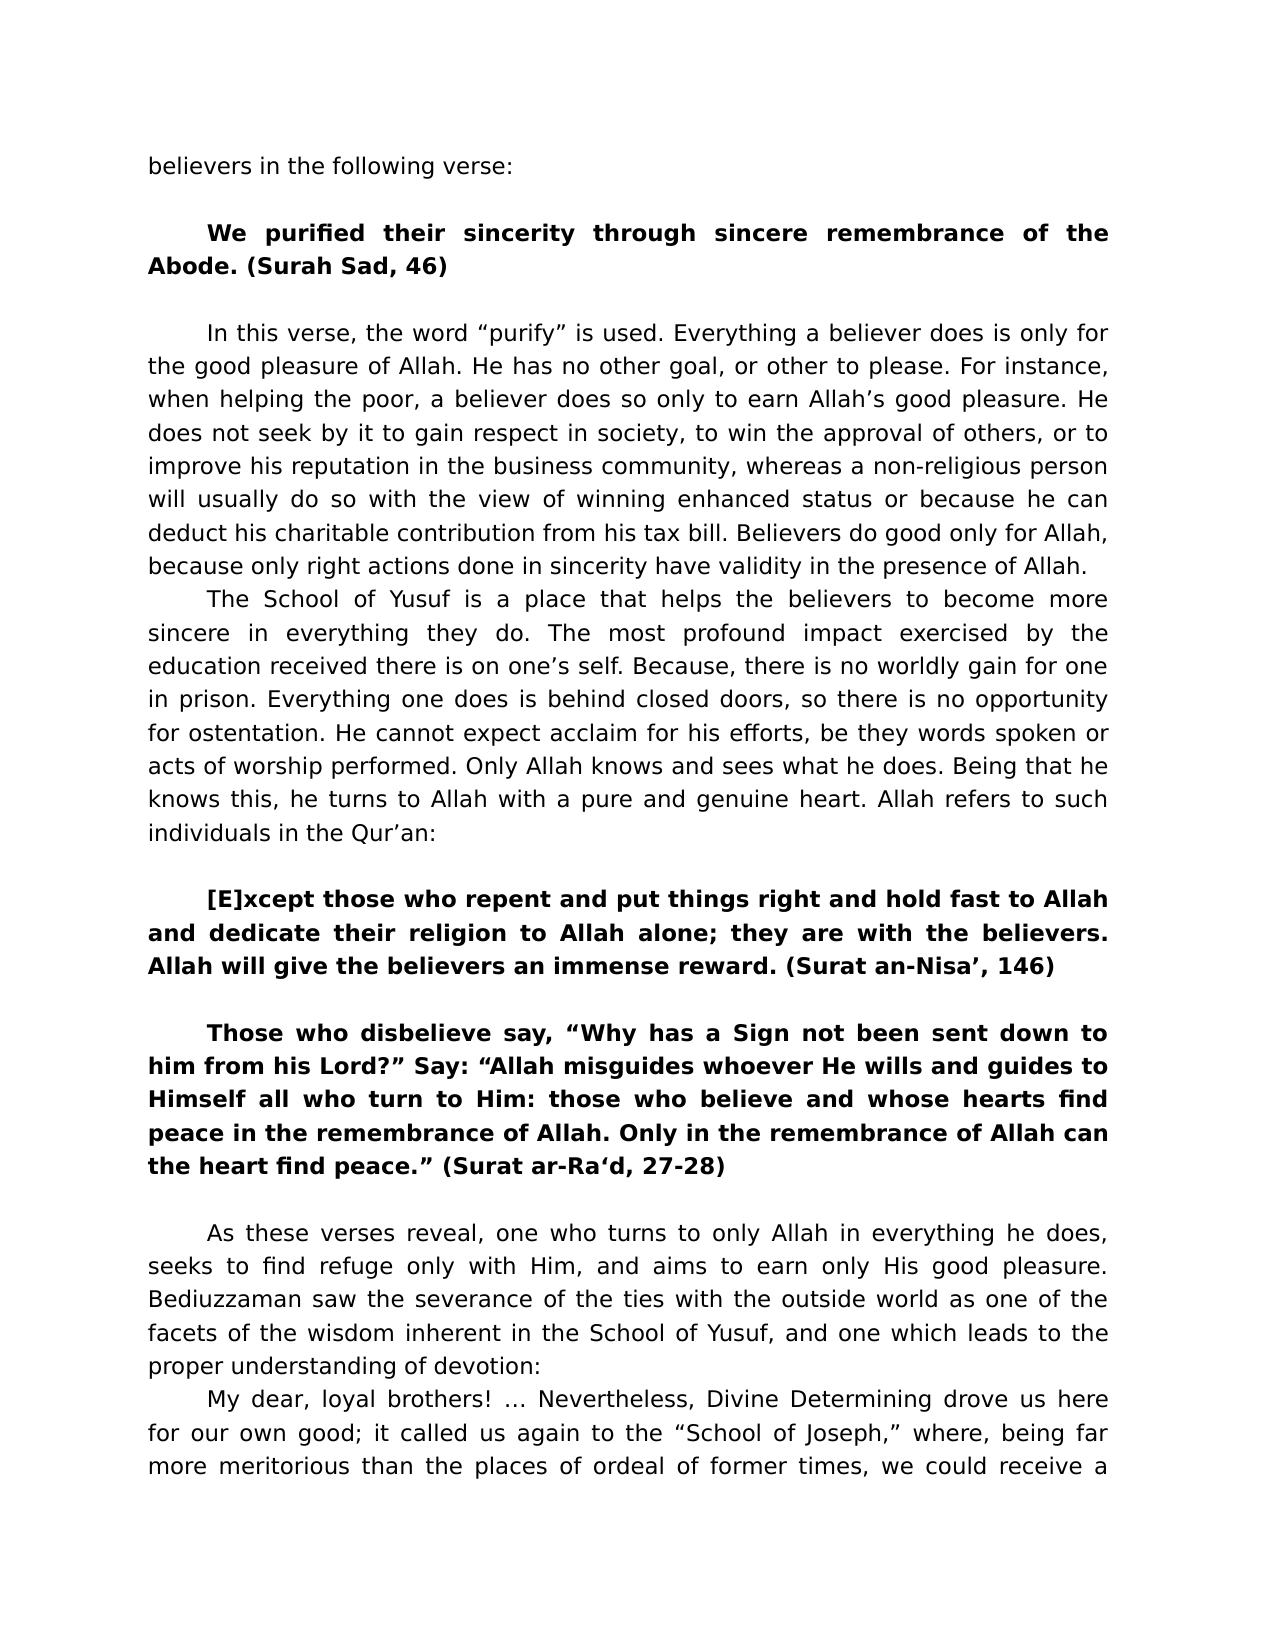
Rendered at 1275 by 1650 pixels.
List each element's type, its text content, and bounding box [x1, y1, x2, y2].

text Those who disbelieve say, “Why has a Sign not been sent down to him from his Lord?” Say: “Allah misguides whoever He wills and guides to Himself all who turn to Him: those who believe and whose hearts find peace in the remembrance of Allah. Only in the remembrance of Allah can the heart find peace.” (Surat ar-Ra‘d, 27-28) [148, 1014, 1110, 1181]
text We purified their sincerity through sincere remembrance of the Abode. (Surah Sad, 46) [148, 214, 1110, 281]
text The School of Yusuf is a place that helps the believers to become more sincere in everything they do. The most profound impact exercised by the education received there is on one’s self. Because, there is no worldly gain for one in prison. Everything one does is behind closed doors, so there is no opportunity for ostentation. He cannot expect acclaim for his efforts, be they words spoken or acts of worship performed. Only Allah knows and sees what he does. Being that he knows this, he turns to Allah with a pure and genuine heart. Allah refers to such individuals in the Qur’an: [148, 581, 1110, 848]
text In this verse, the word “purify” is used. Everything a believer does is only for the good pleasure of Allah. He has no other goal, or other to please. For instance, when helping the poor, a believer does so only to earn Allah’s good pleasure. He does not seek by it to gain respect in society, to win the approval of others, or to improve his reputation in the business community, whereas a non-religious person will usually do so with the view of winning enhanced status or because he can deduct his charitable contribution from his tax bill. Believers do good only for Allah, because only right actions done in sincerity have validity in the presence of Allah. [148, 314, 1110, 581]
text As these verses reveal, one who turns to only Allah in everything he does, seeks to find refuge only with Him, and aims to earn only His good pleasure. Bediuzzaman saw the severance of the ties with the outside world as one of the facets of the wisdom inherent in the School of Yusuf, and one which leads to the proper understanding of devotion: [148, 1214, 1110, 1381]
text [E]xcept those who repent and put things right and hold fast to Allah and dedicate their religion to Allah alone; they are with the believers. Allah will give the believers an immense reward. (Surat an-Nisa’, 146) [148, 881, 1110, 981]
text My dear, loyal brothers! … Nevertheless, Divine Determining drove us here for our own good; it called us again to the “School of Joseph,” where, being far more meritorious than the places of ordeal of former times, we could receive a [148, 1381, 1110, 1481]
text believers in the following verse: [148, 148, 1110, 181]
